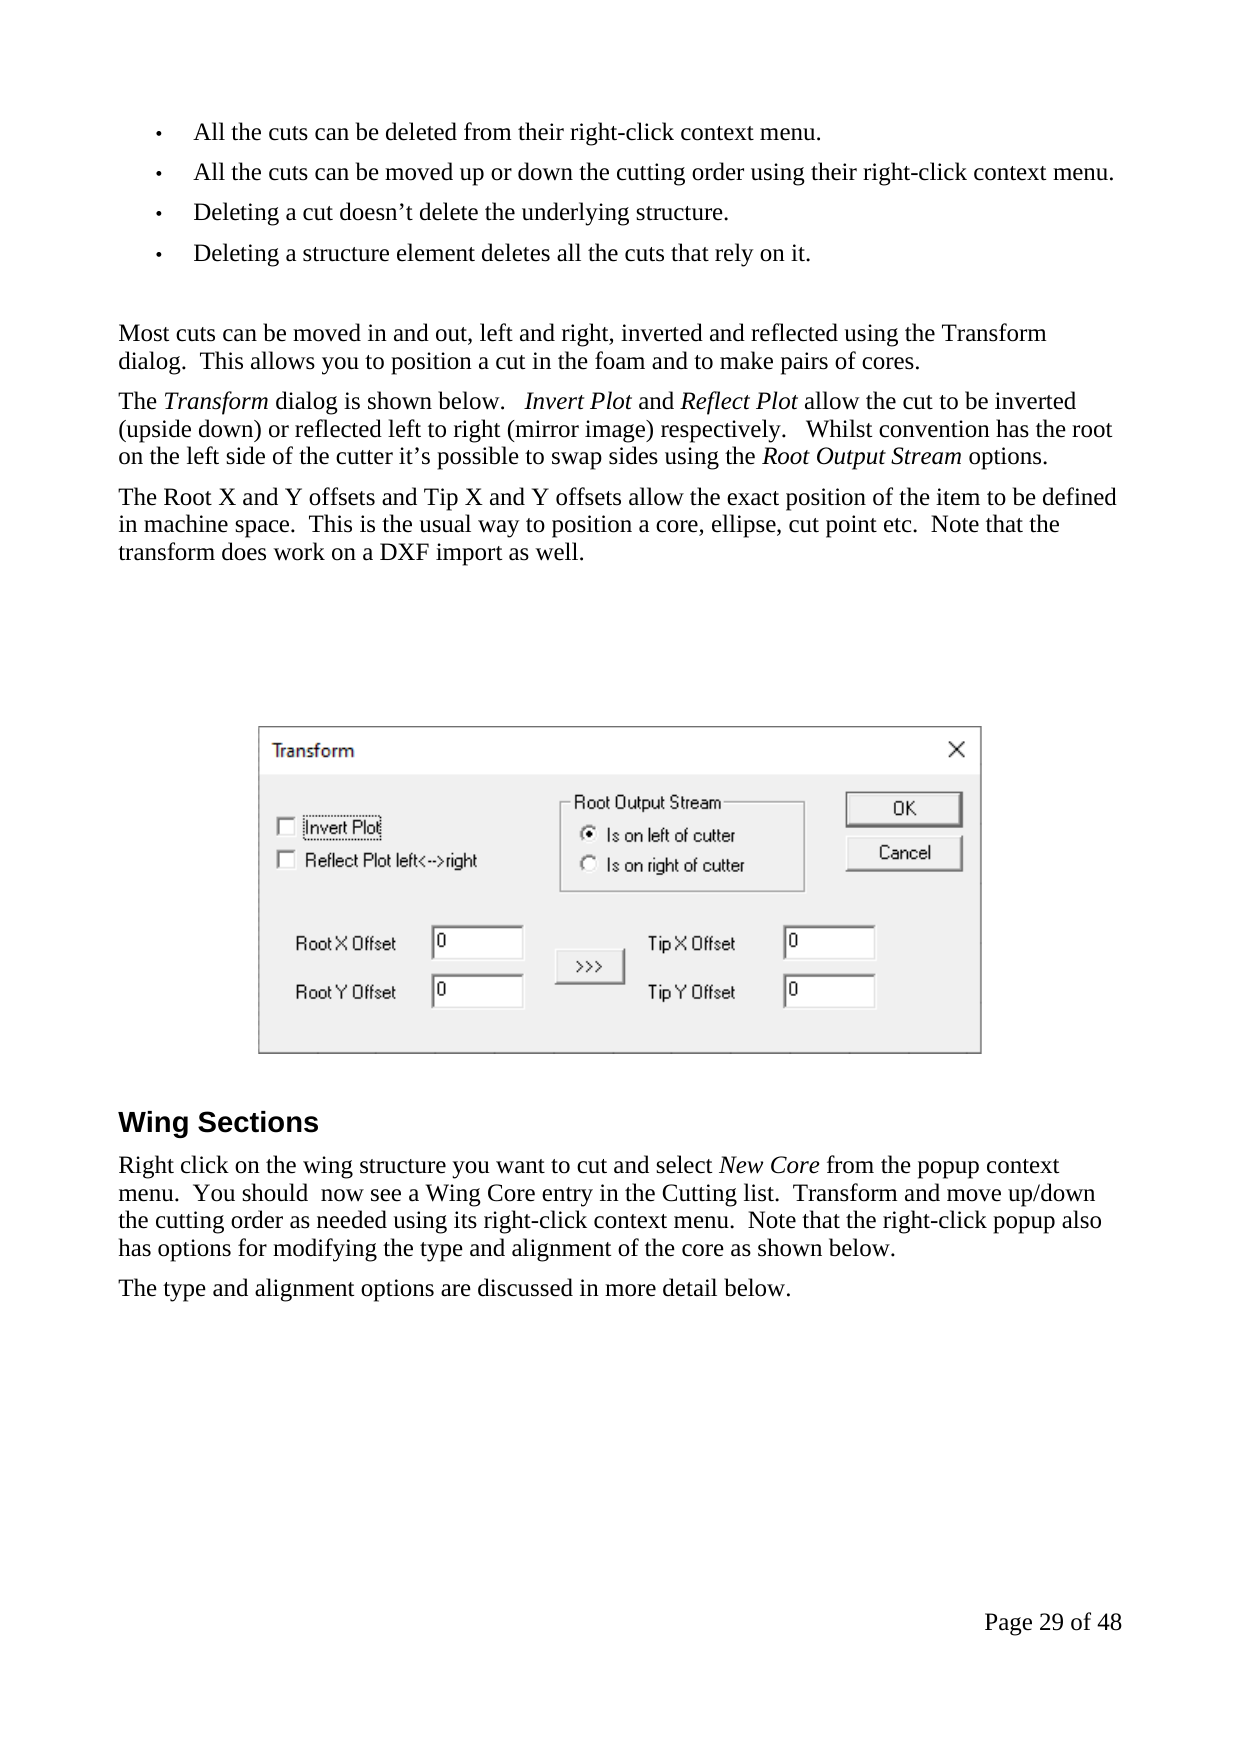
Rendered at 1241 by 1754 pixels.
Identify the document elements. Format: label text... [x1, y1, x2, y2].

list Deleting a structure element deletes all the cuts that rely on it. [156, 239, 1122, 266]
text Most cuts can be moved in and out, left and right, inverted and reflected using the Transform dialog. This allows you to position a cut in the foam and to make pairs of cores. [118, 319, 1122, 374]
list Deleting a cut doesn’t delete the underlying structure. [156, 198, 1122, 226]
text The Transform dialog is shown below. Invert Plot and Reflect Plot allow the cut to be inverted (upside down) or reflected left to right (mirror image) respectively. Whilst convention has the root on the left side of the cutter it’s possible to swap sides using the Root Output Stream options. [118, 387, 1122, 470]
text The Root X and Y offsets and Tip X and Y offsets allow the exact position of the item to be defined in machine space. This is the usual way to position a core, ellipse, cut point etc. Note that the transform does work on a DXF import as well. [118, 483, 1122, 566]
list All the cuts can be deleted from their right-click context menu. [156, 118, 1122, 146]
list All the cuts can be moved up or down the cutting order using their right-click context menu. [156, 158, 1122, 186]
text The type and alignment options are discussed in more detail below. [118, 1274, 1122, 1302]
picture [258, 726, 982, 1054]
text Right click on the wing structure you want to cut and select New Core from the popup context menu. You should now see a Wing Core entry in the Cutting list. Transform and move up/down the cutting order as needed using its right-click context menu. Note that the right-click popup also has options for modifying the type and alignment of the core as shown below. [118, 1151, 1122, 1262]
subtitle Wing Sections [118, 1106, 1122, 1139]
